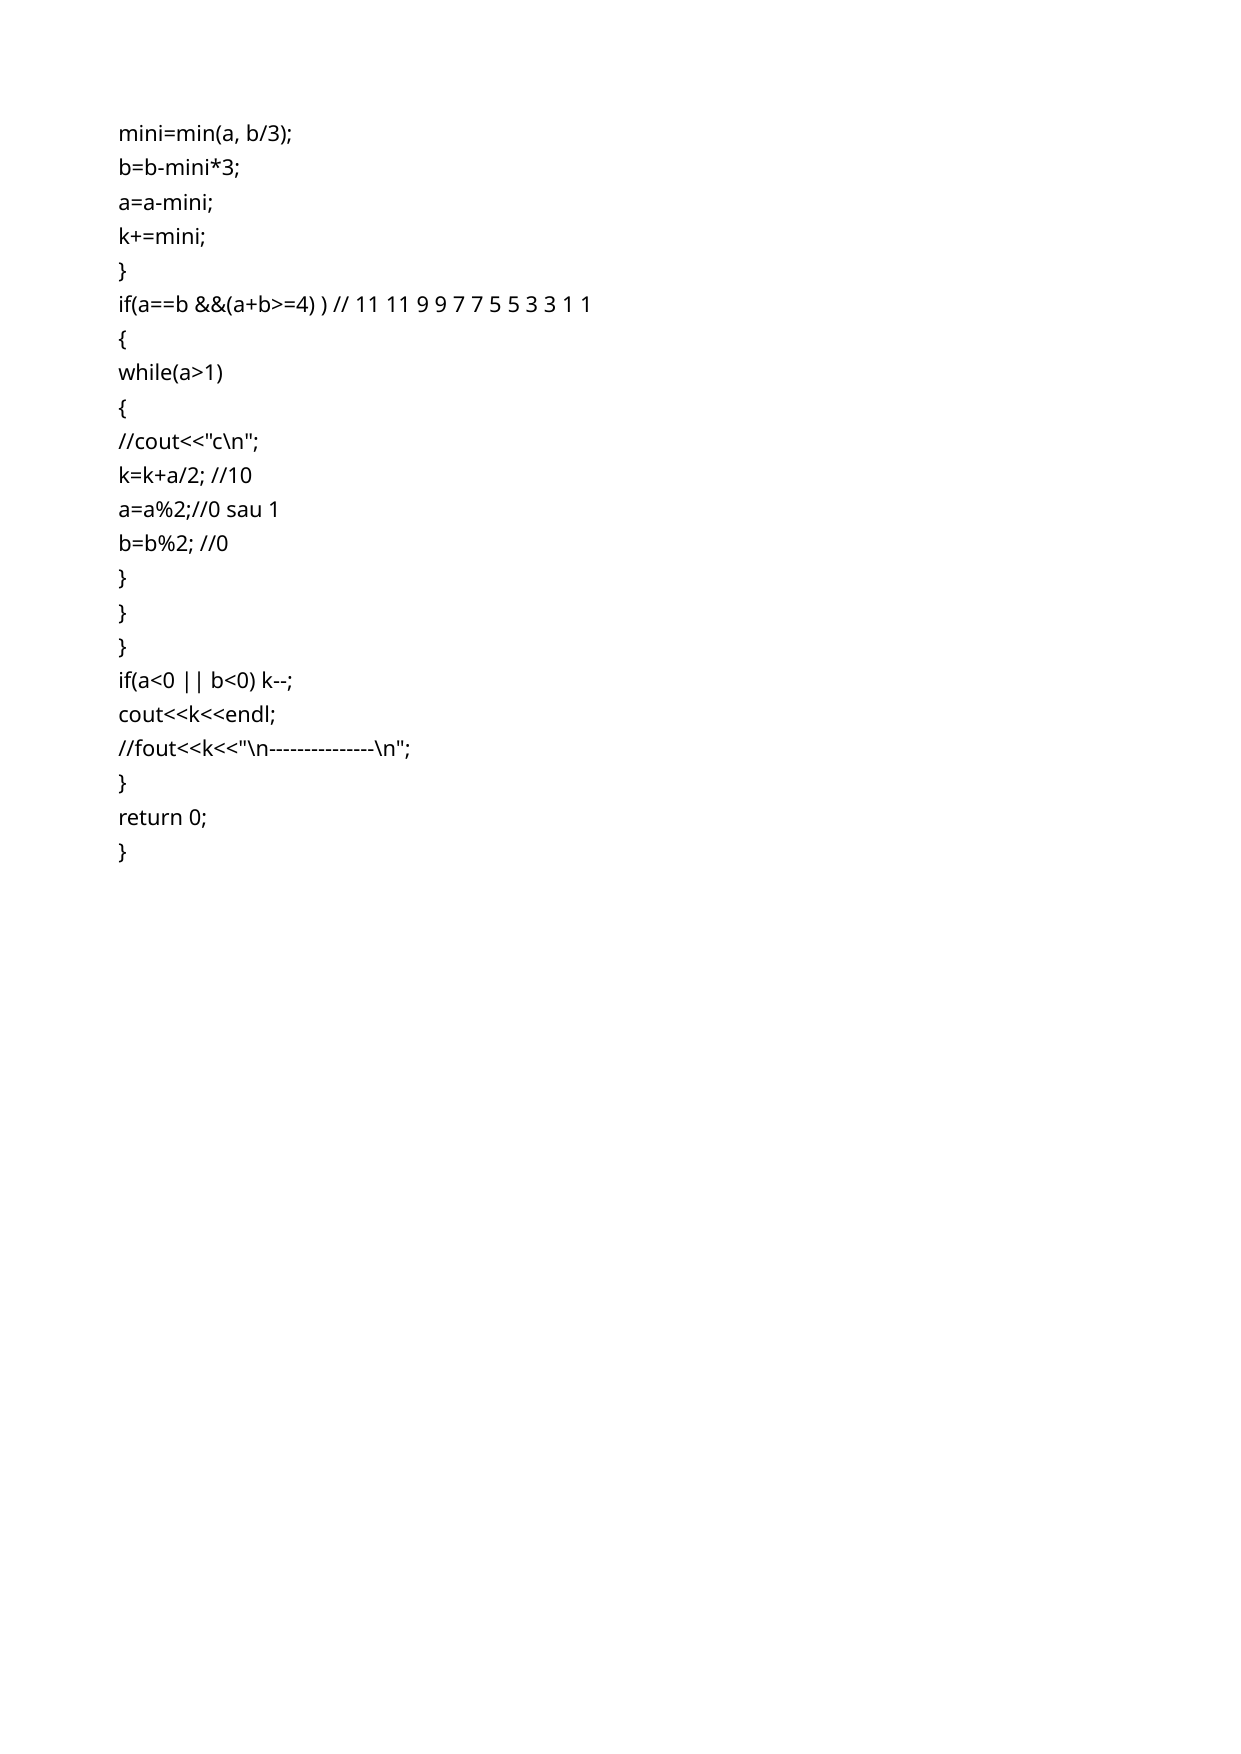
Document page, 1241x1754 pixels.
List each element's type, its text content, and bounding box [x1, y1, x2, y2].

text if(a==b &&(a+b>=4) ) // 11 11 9 9 7 7 5 5 3 3 1 1 [118, 289, 1122, 319]
text a=a%2;//0 sau 1 [118, 494, 1122, 524]
text return 0; [118, 801, 1122, 831]
text b=b%2; //0 [118, 528, 1122, 558]
text cout<<k<<endl; [118, 699, 1122, 729]
text a=a-mini; [118, 186, 1122, 216]
text { [118, 391, 1122, 421]
text //cout<<"c\n"; [118, 426, 1122, 455]
text if(a<0 || b<0) k--; [118, 665, 1122, 694]
text //fout<<k<<"\n---------------\n"; [118, 733, 1122, 763]
text } [118, 836, 1122, 865]
text k=k+a/2; //10 [118, 460, 1122, 489]
text } [118, 596, 1122, 626]
text { [118, 323, 1122, 353]
text while(a>1) [118, 357, 1122, 387]
text } [118, 562, 1122, 592]
text k+=mini; [118, 221, 1122, 250]
text mini=min(a, b/3); [118, 118, 1122, 148]
text } [118, 255, 1122, 284]
text } [118, 767, 1122, 797]
text } [118, 631, 1122, 660]
text b=b-mini*3; [118, 152, 1122, 182]
